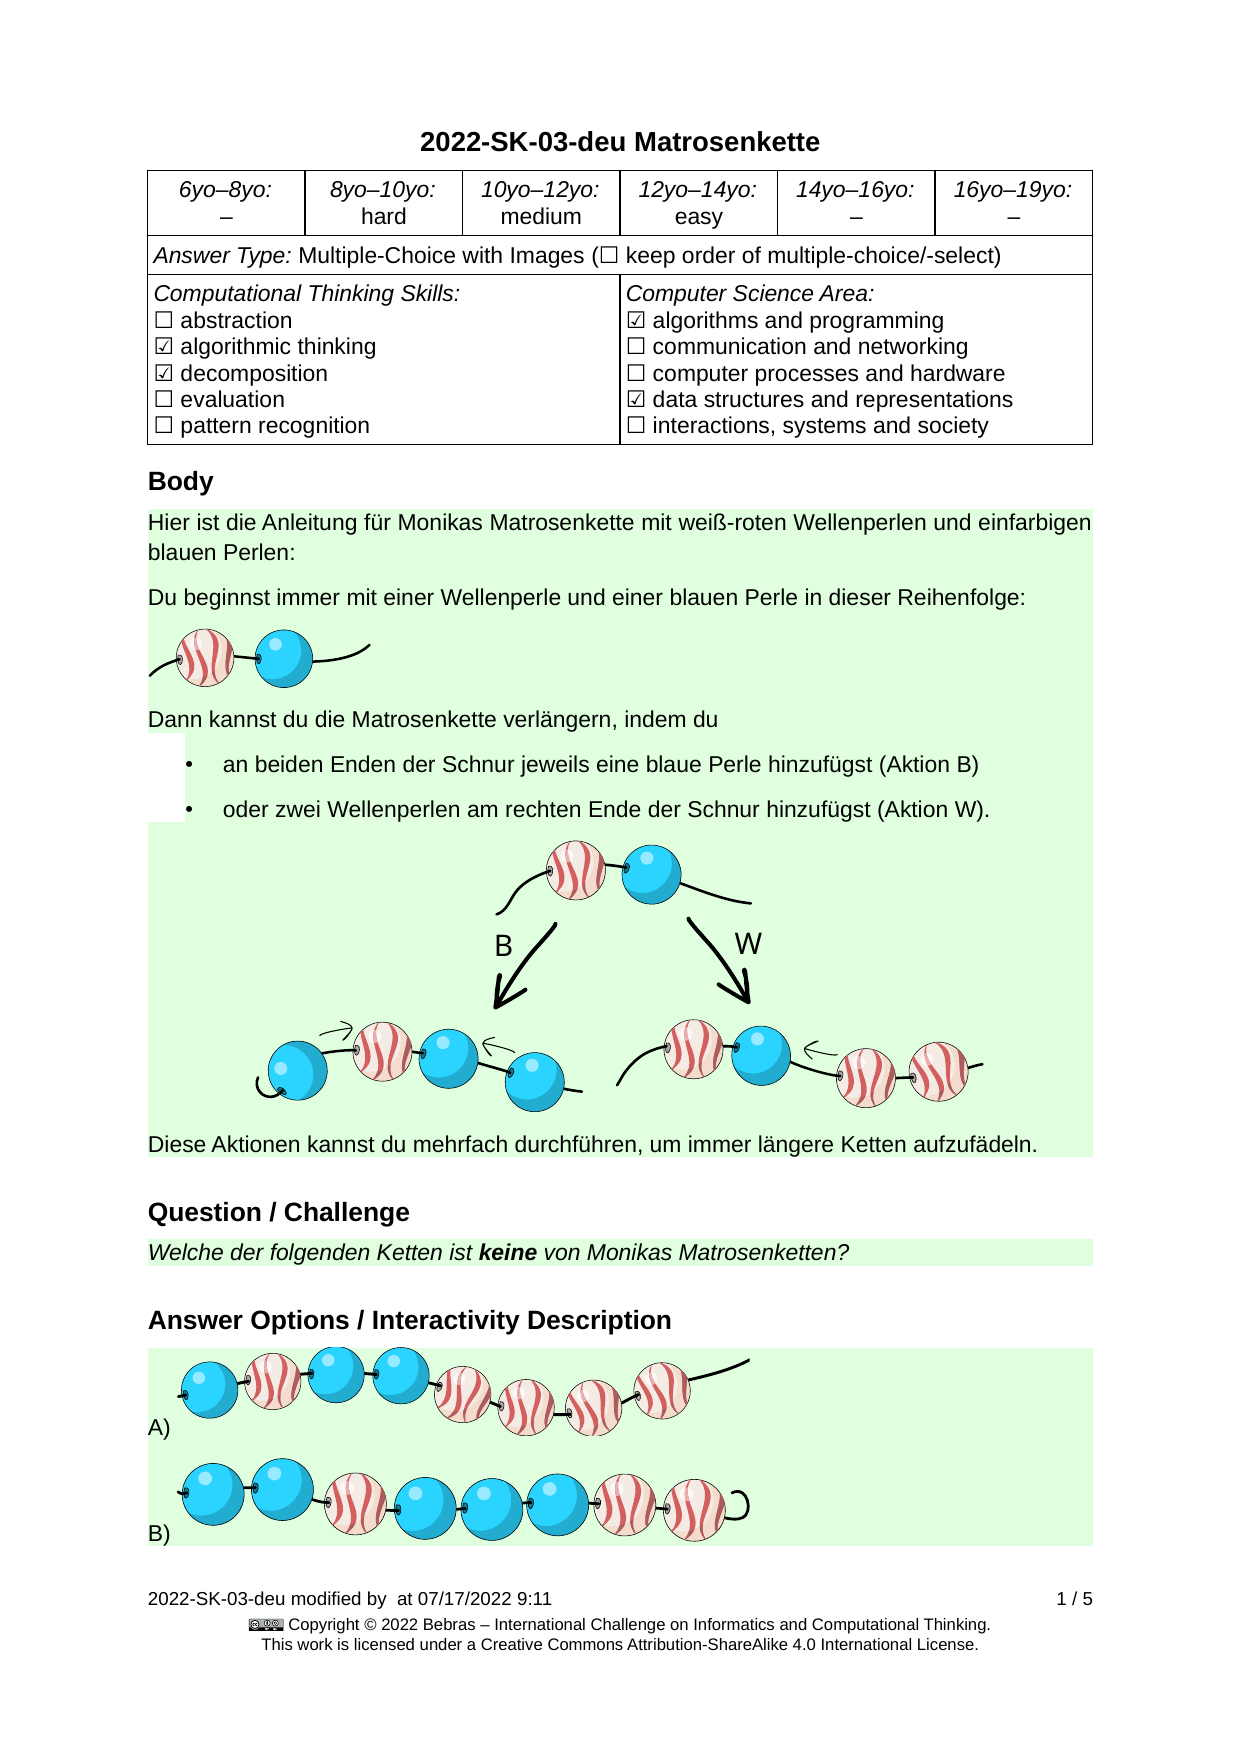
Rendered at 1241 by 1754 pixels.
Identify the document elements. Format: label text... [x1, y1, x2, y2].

table_header 10yo–12yo: medium [463, 171, 619, 235]
table_cell Computational Thinking Skills: ☐ abstraction ☑ algorithmic thinking ☑ decomposition ☐ evaluation ☐ pattern recognition [148, 275, 619, 444]
list oder zwei Wellenperlen am rechten Ende der Schnur hinzufügst (Aktion W). [185, 796, 1093, 822]
subtitle 2022-SK-03-deu Matrosenkette [148, 125, 1093, 157]
text Dann kannst du die Matrosenkette verlängern, indem du [148, 706, 1093, 733]
text A) [148, 1348, 1093, 1440]
text Hier ist die Anleitung für Monikas Matrosenkette mit weiß-roten Wellenperlen und einfarbigen blauen Perlen: [148, 509, 1093, 566]
table_cell Answer Type: Multiple-Choice with Images (☐ keep order of multiple-choice/-select) [148, 236, 1092, 274]
text B) [148, 1458, 1093, 1546]
text Du beginnst immer mit einer Wellenperle und einer blauen Perle in dieser Reihenfolge: [148, 584, 1093, 610]
table_header 12yo–14yo: easy [621, 171, 777, 235]
list an beiden Enden der Schnur jeweils eine blaue Perle hinzufügst (Aktion B) [185, 751, 1093, 777]
table_header 8yo–10yo: hard [306, 171, 462, 235]
text Welche der folgenden Ketten ist keine von Monikas Matrosenketten? [148, 1239, 1093, 1266]
table_header 14yo–16yo: – [778, 171, 934, 235]
table_header 6yo–8yo: – [148, 171, 304, 235]
subtitle Body [148, 466, 1093, 496]
subtitle Answer Options / Interactivity Description [148, 1305, 1093, 1335]
table_cell Computer Science Area: ☑ algorithms and programming ☐ communication and networking ☐ computer processes and hardware ☑ data structures and representations ☐ interactions, systems and society [621, 275, 1092, 444]
subtitle Question / Challenge [148, 1196, 1093, 1227]
text Diese Aktionen kannst du mehrfach durchführen, um immer längere Ketten aufzufädeln. [148, 1131, 1093, 1157]
table_header 16yo–19yo: – [936, 171, 1092, 235]
